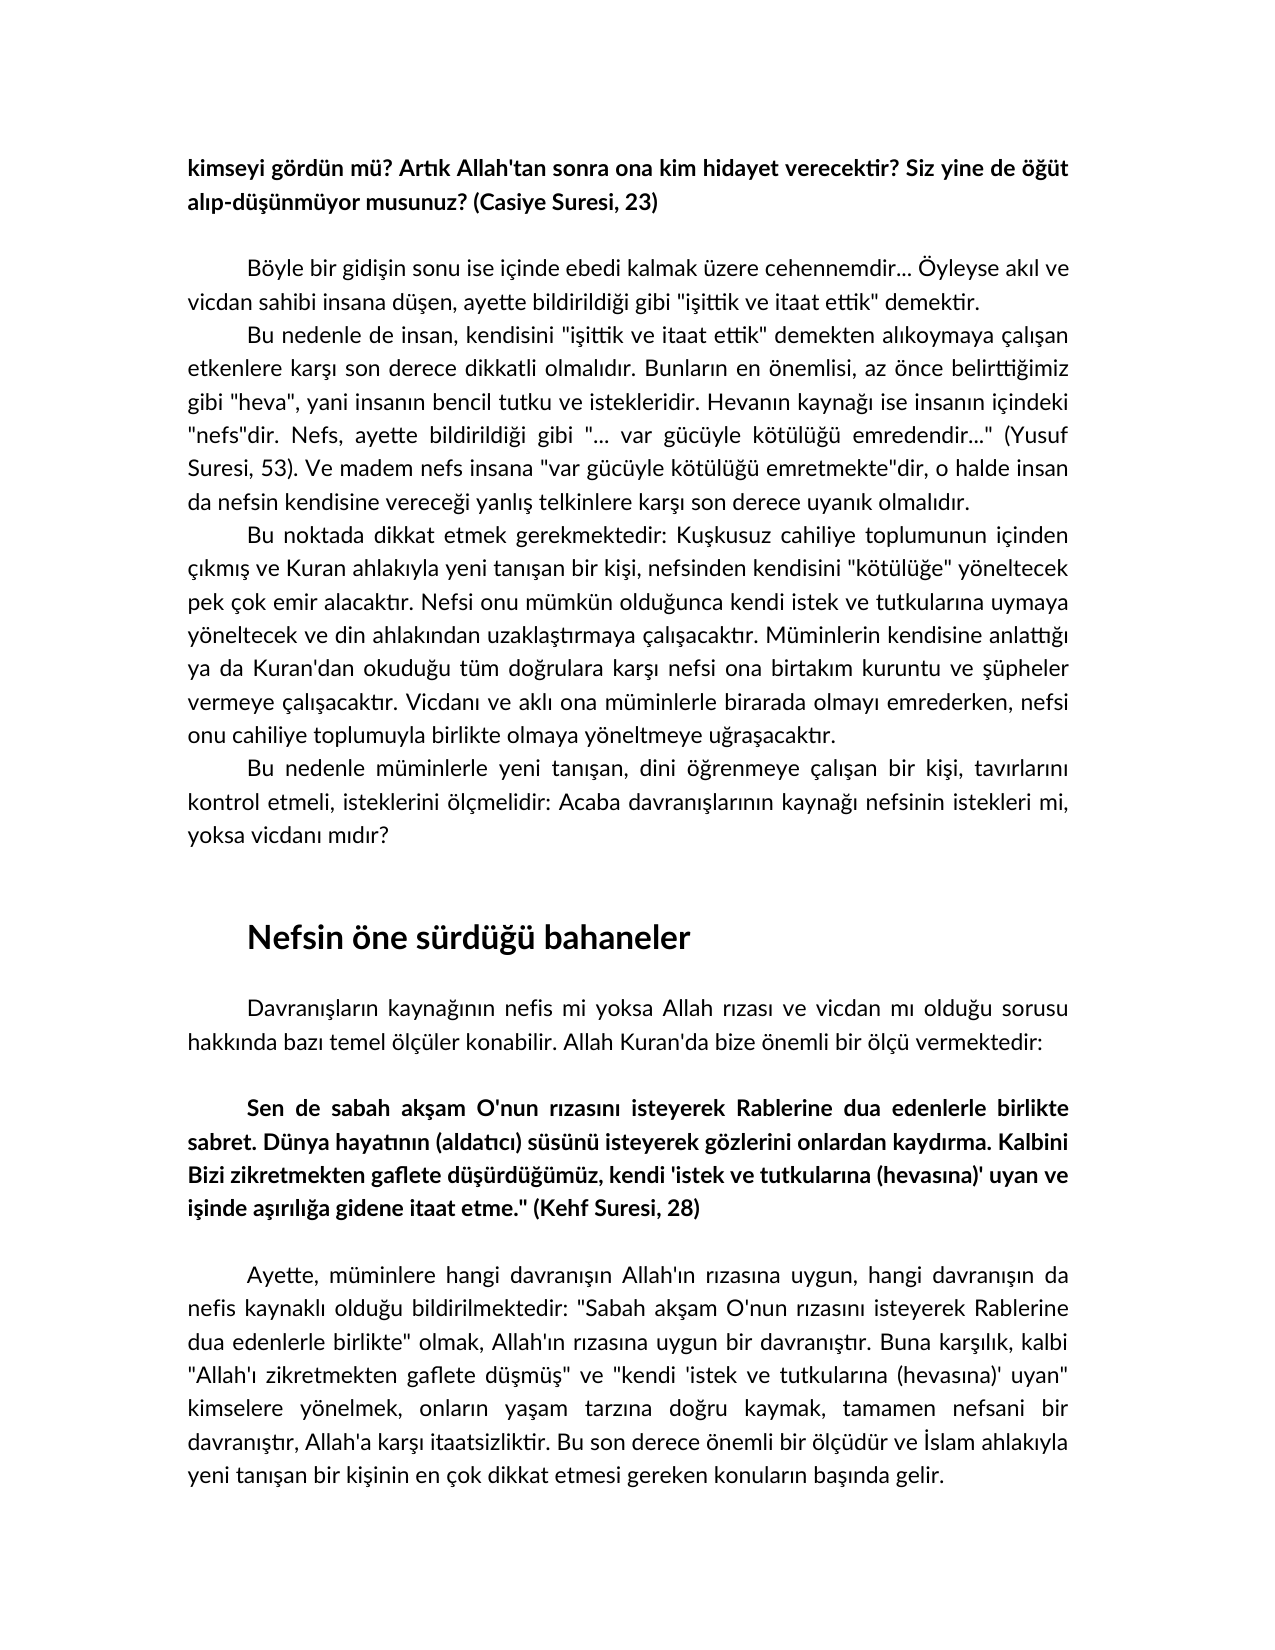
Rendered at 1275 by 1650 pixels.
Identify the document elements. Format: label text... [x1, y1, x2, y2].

text Bu nedenle de insan, kendisini "işittik ve itaat ettik" demekten alıkoymaya çalışan etkenlere karşı son derece dikkatli olmalıdır. Bunların en önemlisi, az önce belirttiğimiz gibi "heva", yani insanın bencil tutku ve istekleridir. Hevanın kaynağı ise insanın içindeki "nefs"dir. Nefs, ayette bildirildiği gibi "... var gücüyle kötülüğü emredendir..." (Yusuf Suresi, 53). Ve madem nefs insana "var gücüyle kötülüğü emretmekte"dir, o halde insan da nefsin kendisine vereceği yanlış telkinlere karşı son derece uyanık olmalıdır. [187, 317, 1070, 517]
text kimseyi gördün mü? Artık Allah'tan sonra ona kim hidayet verecektir? Siz yine de öğüt alıp-düşünmüyor musunuz? (Casiye Suresi, 23) [187, 150, 1070, 217]
text Böyle bir gidişin sonu ise içinde ebedi kalmak üzere cehennemdir... Öyleyse akıl ve vicdan sahibi insana düşen, ayette bildirildiği gibi "işittik ve itaat ettik" demektir. [187, 250, 1070, 317]
text Davranışların kaynağının nefis mi yoksa Allah rızası ve vicdan mı olduğu sorusu hakkında bazı temel ölçüler konabilir. Allah Kuran'da bize önemli bir ölçü vermektedir: [187, 990, 1070, 1057]
text Nefsin öne sürdüğü bahaneler [187, 917, 1070, 957]
text Bu nedenle müminlerle yeni tanışan, dini öğrenmeye çalışan bir kişi, tavırlarını kontrol etmeli, isteklerini ölçmelidir: Acaba davranışlarının kaynağı nefsinin istekleri mi, yoksa vicdanı mıdır? [187, 750, 1070, 850]
text Sen de sabah akşam O'nun rızasını isteyerek Rablerine dua edenlerle birlikte sabret. Dünya hayatının (aldatıcı) süsünü isteyerek gözlerini onlardan kaydırma. Kalbini Bizi zikretmekten gaflete düşürdüğümüz, kendi 'istek ve tutkularına (hevasına)' uyan ve işinde aşırılığa gidene itaat etme." (Kehf Suresi, 28) [187, 1090, 1070, 1223]
text Bu noktada dikkat etmek gerekmektedir: Kuşkusuz cahiliye toplumunun içinden çıkmış ve Kuran ahlakıyla yeni tanışan bir kişi, nefsinden kendisini "kötülüğe" yöneltecek pek çok emir alacaktır. Nefsi onu mümkün olduğunca kendi istek ve tutkularına uymaya yöneltecek ve din ahlakından uzaklaştırmaya çalışacaktır. Müminlerin kendisine anlattığı ya da Kuran'dan okuduğu tüm doğrulara karşı nefsi ona birtakım kuruntu ve şüpheler vermeye çalışacaktır. Vicdanı ve aklı ona müminlerle birarada olmayı emrederken, nefsi onu cahiliye toplumuyla birlikte olmaya yöneltmeye uğraşacaktır. [187, 517, 1070, 750]
text Ayette, müminlere hangi davranışın Allah'ın rızasına uygun, hangi davranışın da nefis kaynaklı olduğu bildirilmektedir: "Sabah akşam O'nun rızasını isteyerek Rablerine dua edenlerle birlikte" olmak, Allah'ın rızasına uygun bir davranıştır. Buna karşılık, kalbi "Allah'ı zikretmekten gaflete düşmüş" ve "kendi 'istek ve tutkularına (hevasına)' uyan" kimselere yönelmek, onların yaşam tarzına doğru kaymak, tamamen nefsani bir davranıştır, Allah'a karşı itaatsizliktir. Bu son derece önemli bir ölçüdür ve İslam ahlakıyla yeni tanışan bir kişinin en çok dikkat etmesi gereken konuların başında gelir. [187, 1257, 1070, 1490]
